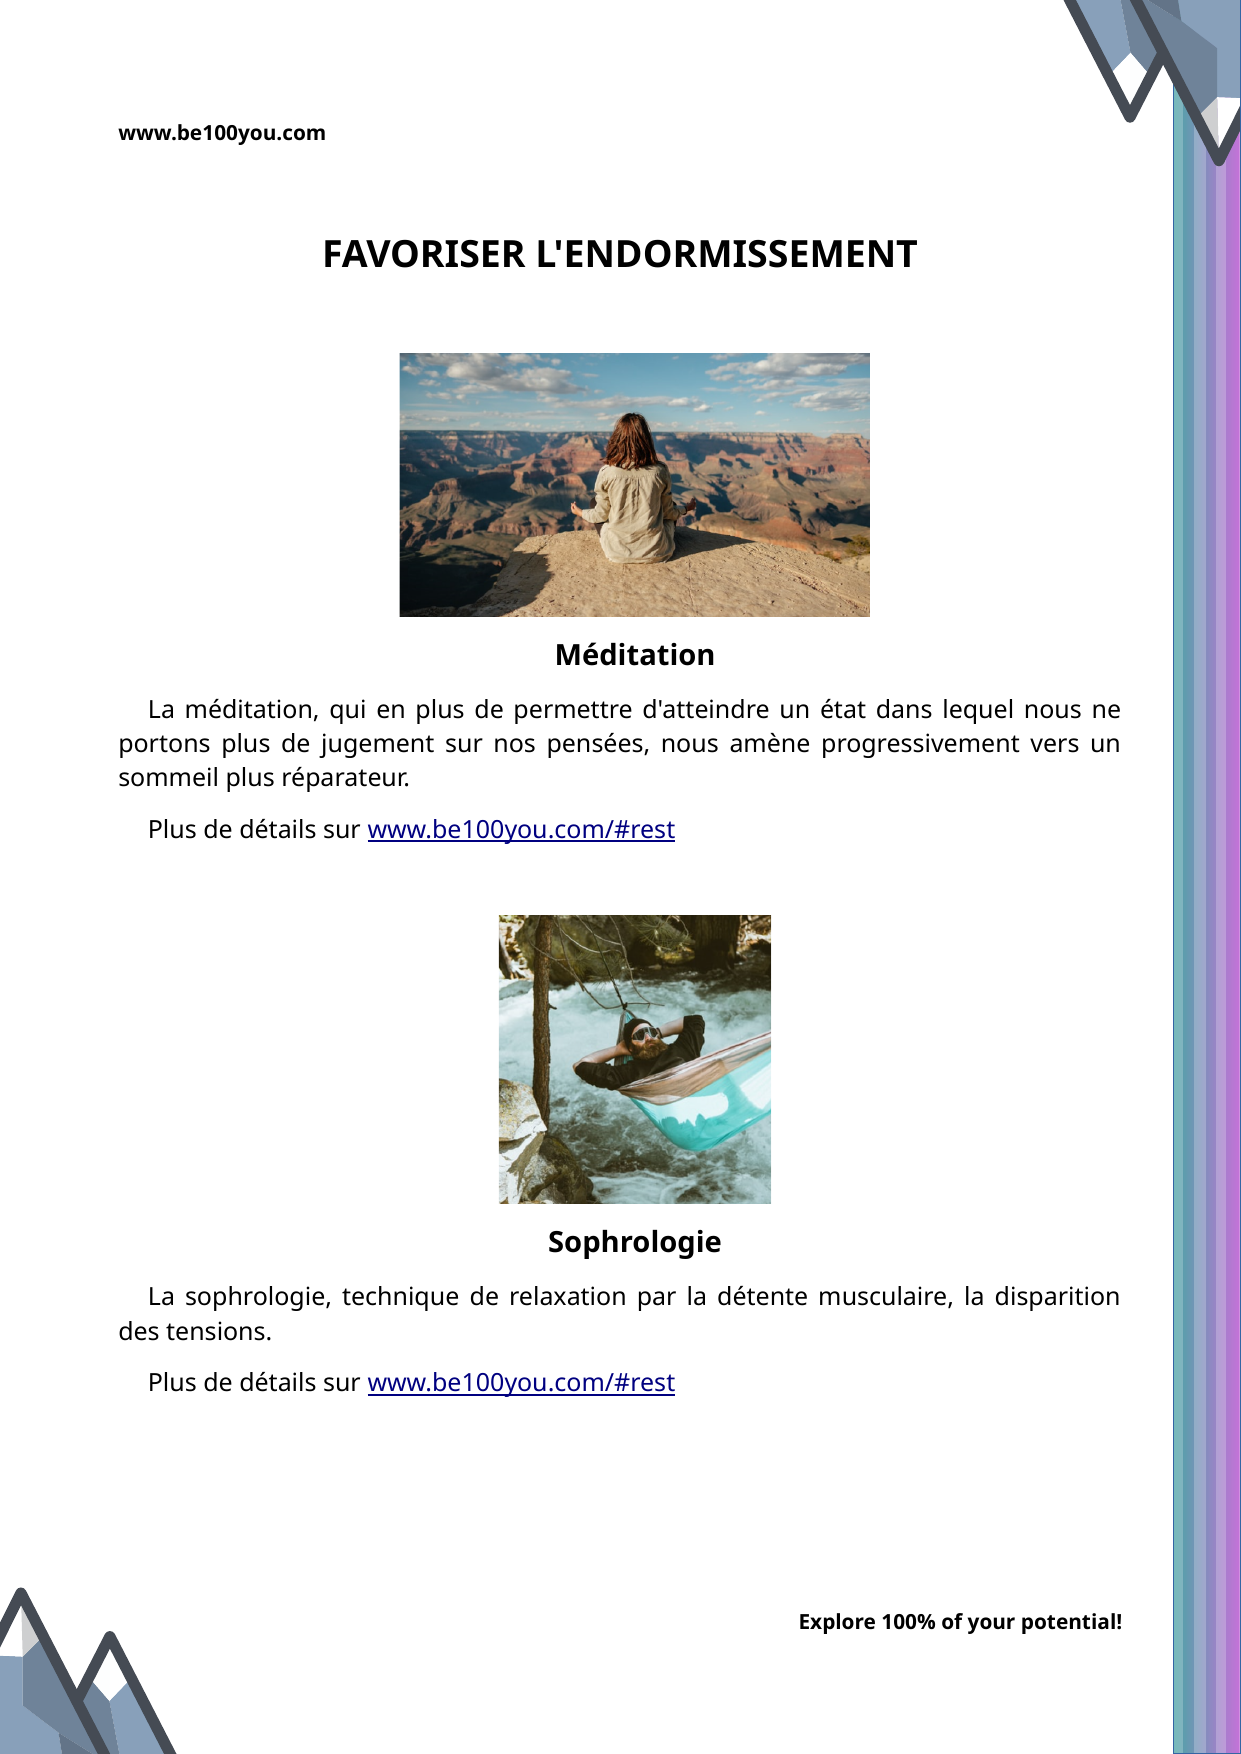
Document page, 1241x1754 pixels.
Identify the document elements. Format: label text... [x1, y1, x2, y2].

picture [399, 353, 871, 617]
text La méditation, qui en plus de permettre d'atteindre un état dans lequel nous ne portons plus de jugement sur nos pensées, nous amène progressivement vers un sommeil plus réparateur. [118, 692, 1122, 794]
text FAVORISER L'ENDORMISSEMENT [118, 228, 1122, 279]
text Méditation [118, 634, 1122, 674]
text La sophrologie, technique de relaxation par la détente musculaire, la disparition des tensions. [118, 1279, 1122, 1347]
text Plus de détails sur www.be100you.com/#rest [118, 811, 1122, 846]
text Plus de détails sur www.be100you.com/#rest [118, 1365, 1122, 1399]
text Sophrologie [118, 1222, 1122, 1261]
picture [498, 915, 772, 1204]
